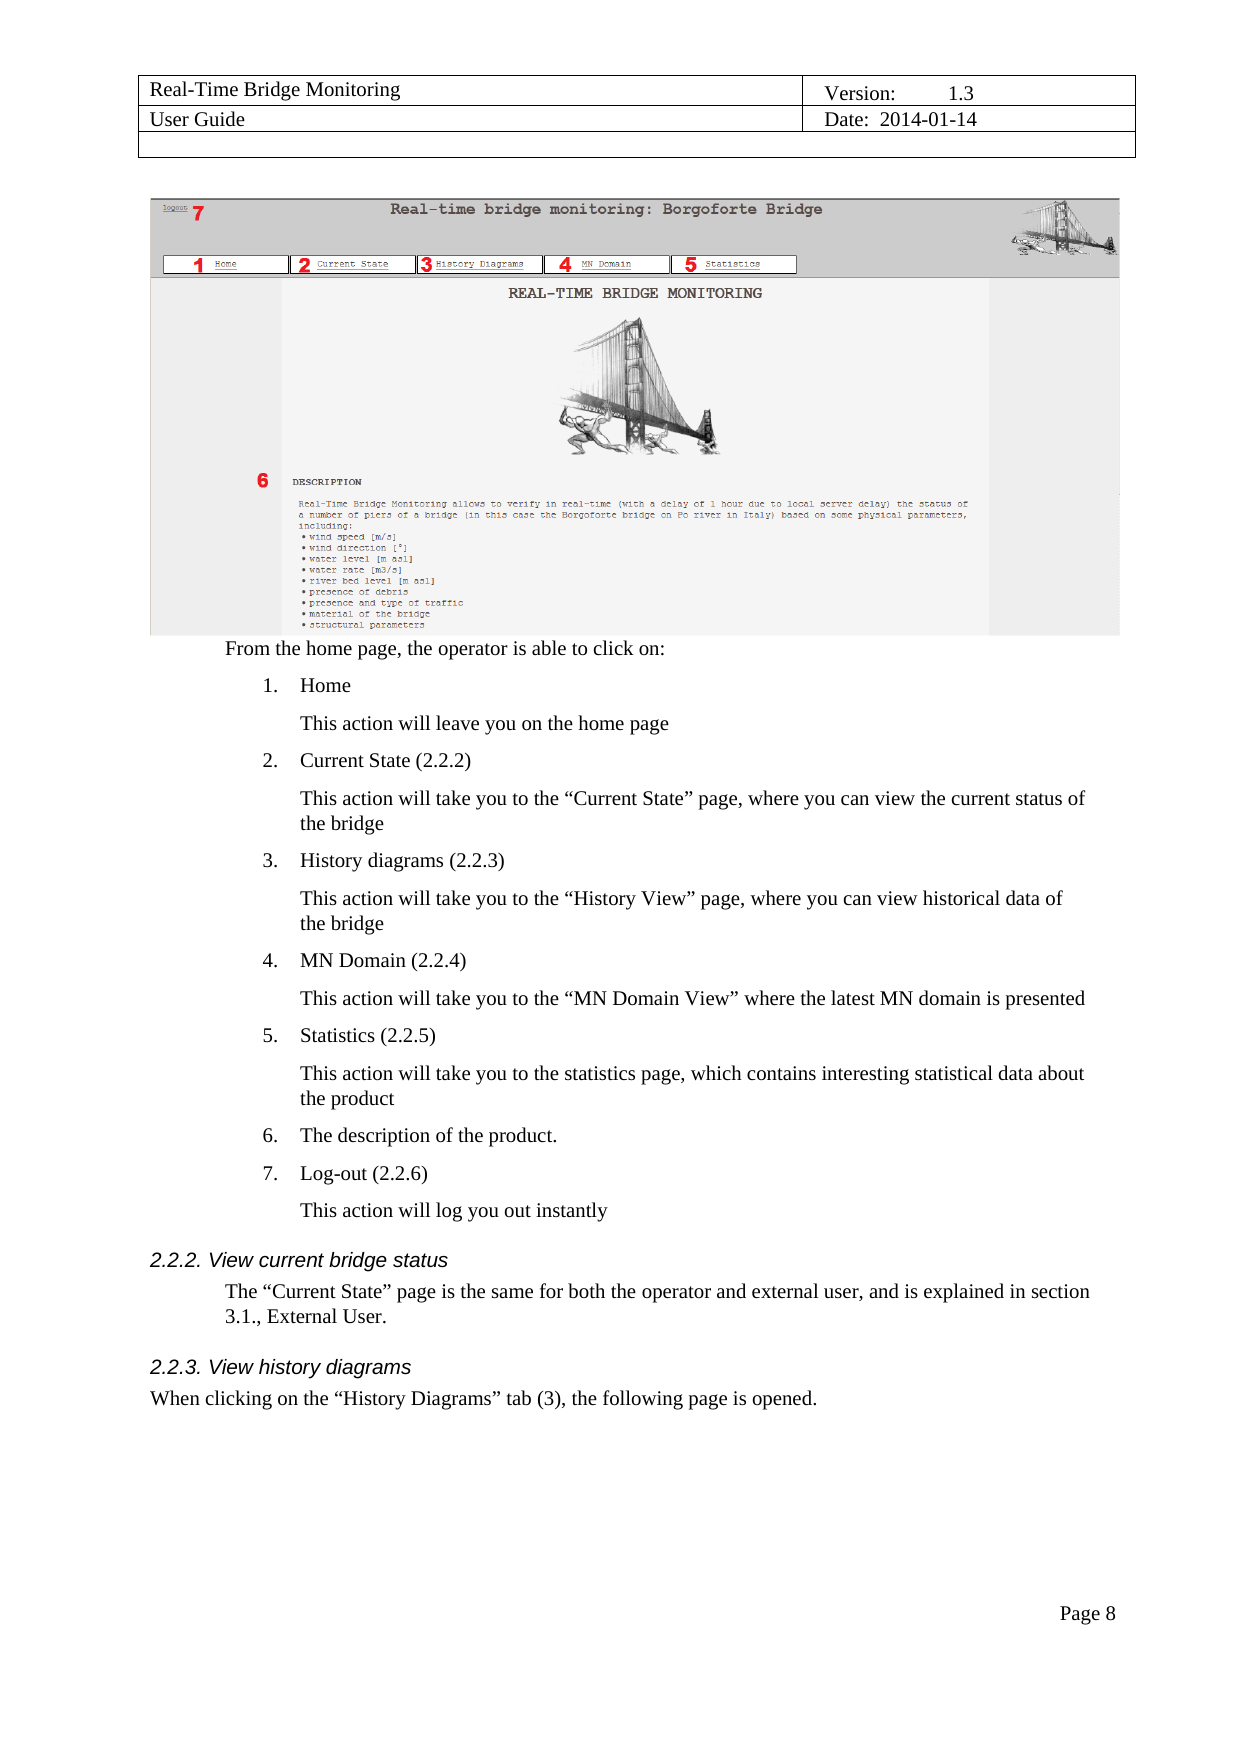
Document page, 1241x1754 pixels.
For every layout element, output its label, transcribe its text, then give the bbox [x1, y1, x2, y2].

list MN Domain (2.2.4) [262, 947, 1090, 972]
list Current State (2.2.2) [262, 747, 1090, 772]
text From the home page, the operator is able to click on: [225, 636, 1090, 660]
text [225, 183, 1090, 198]
list History diagrams (2.2.3) [262, 847, 1090, 872]
list This action will leave you on the home page [262, 710, 1090, 735]
list This action will take you to the statistics page, which contains interesting statistical data about the product [262, 1060, 1090, 1110]
list Log-out (2.2.6) [262, 1160, 1090, 1185]
list This action will take you to the “History View” page, where you can view historical data of the bridge [262, 885, 1090, 935]
text The “Current State” page is the same for both the operator and external user, and is explained in section 3.1., External User. [225, 1278, 1090, 1328]
text When clicking on the “History Diagrams” tab (3), the following page is opened. [150, 1385, 1090, 1410]
subtitle 2.2.3. View history diagrams [150, 1353, 1090, 1378]
list Statistics (2.2.5) [262, 1022, 1090, 1047]
list This action will take you to the “Current State” page, where you can view the current status of the bridge [262, 785, 1090, 835]
list This action will log you out instantly [262, 1197, 1090, 1222]
list Home [262, 672, 1090, 697]
list The description of the product. [262, 1122, 1090, 1147]
picture [150, 198, 1120, 636]
subtitle 2.2.2. View current bridge status [150, 1247, 1090, 1272]
list This action will take you to the “MN Domain View” where the latest MN domain is presented [262, 985, 1090, 1010]
